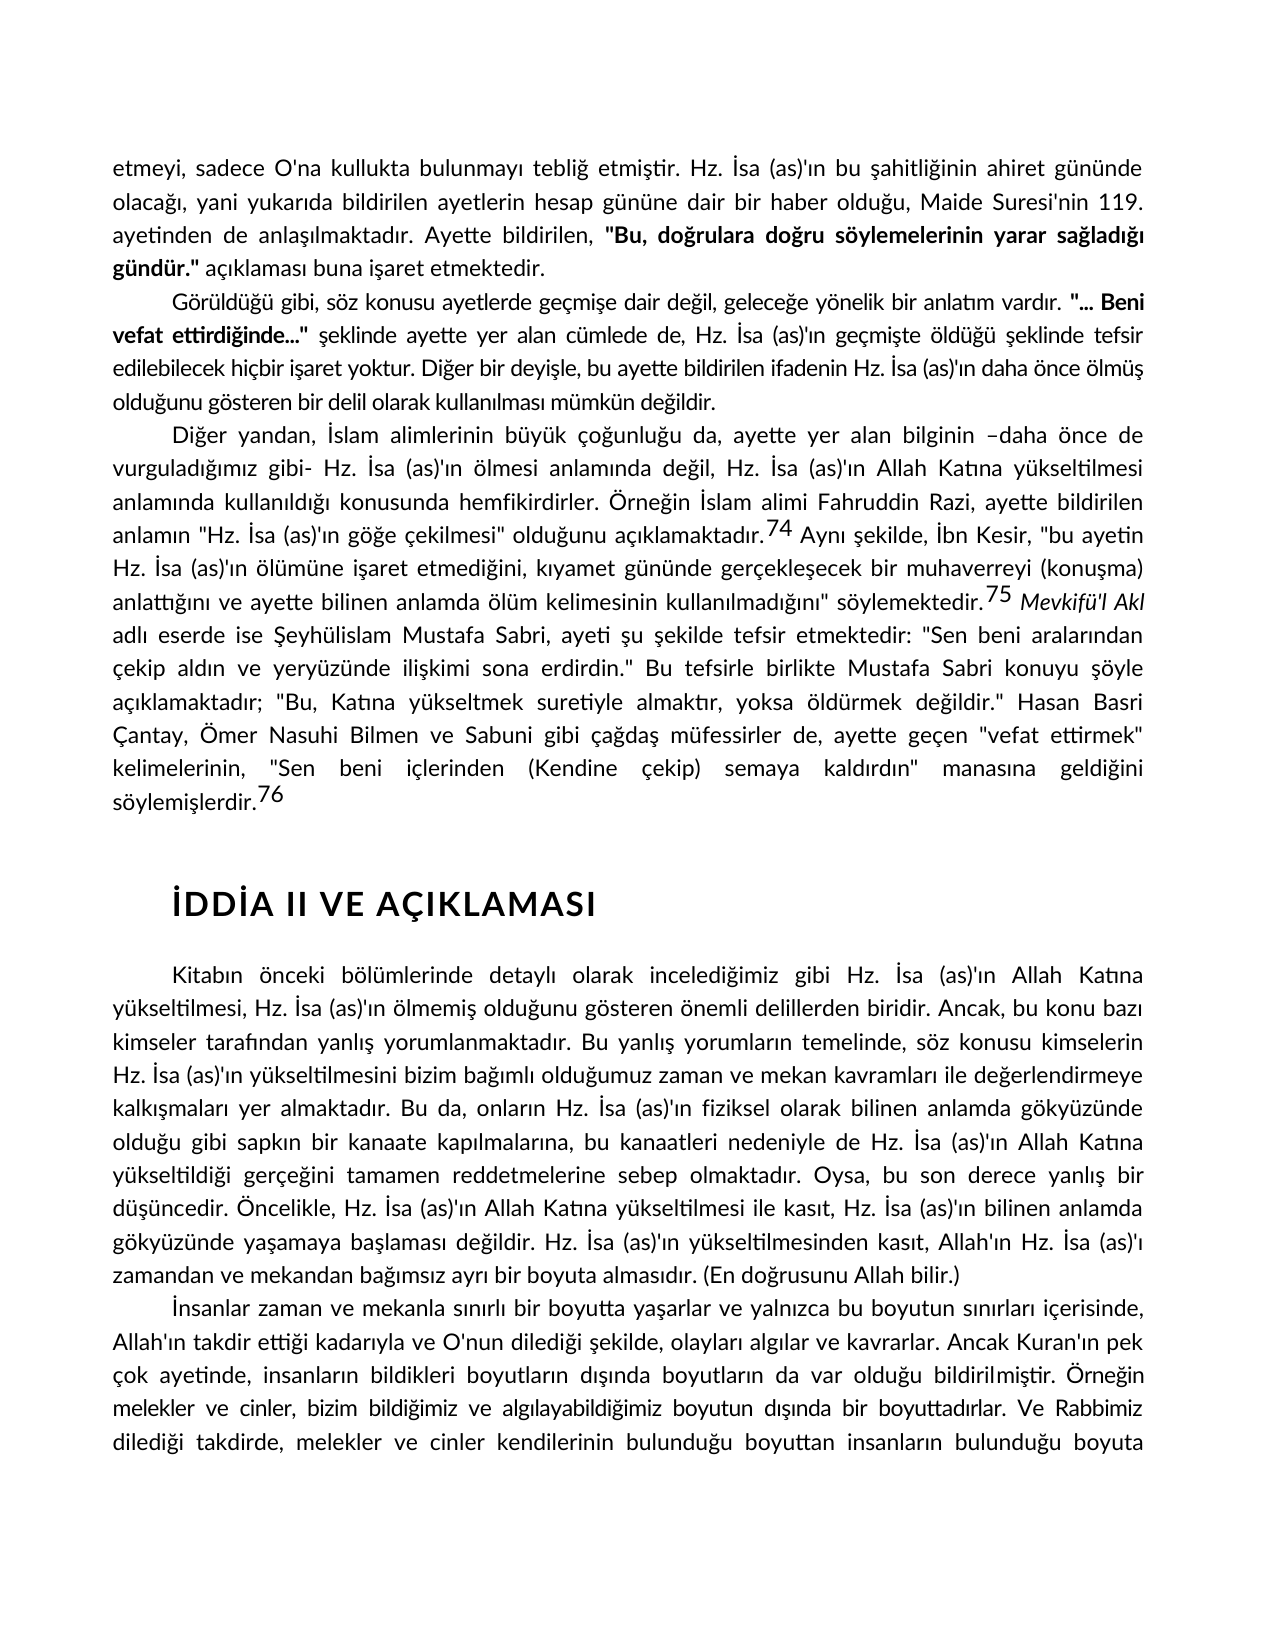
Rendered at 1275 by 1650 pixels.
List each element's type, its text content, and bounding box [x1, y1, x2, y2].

text İnsanlar zaman ve mekanla sınırlı bir boyutta yaşarlar ve yalnızca bu boyutun sınırları içerisinde, Allah'ın takdir ettiği kadarıyla ve O'nun dilediği şekilde, olayları algılar ve kavrarlar. Ancak Kuran'ın pek çok ayetinde, insanların bildikleri boyutların dışında boyutların da var olduğu bildirilmiştir. Örneğin melekler ve cinler, bizim bildiğimiz ve algılayabildiğimiz boyutun dışında bir boyuttadırlar. Ve Rabbimiz dilediği takdirde, melekler ve cinler kendilerinin bulunduğu boyuttan insanların bulunduğu boyuta [112, 1290, 1145, 1457]
text Görüldüğü gibi, söz konusu ayetlerde geçmişe dair değil, geleceğe yönelik bir anlatım vardır. "... Beni vefat ettirdiğinde..." şeklinde ayette yer alan cümlede de, Hz. İsa (as)'ın geçmişte öldüğü şeklinde tefsir edilebilecek hiçbir işaret yoktur. Diğer bir deyişle, bu ayette bildirilen ifadenin Hz. İsa (as)'ın daha önce ölmüş olduğunu gösteren bir delil olarak kullanılması mümkün değildir. [112, 283, 1145, 417]
text Kitabın önceki bölümlerinde detaylı olarak incelediğimiz gibi Hz. İsa (as)'ın Allah Katına yükseltilmesi, Hz. İsa (as)'ın ölmemiş olduğunu gösteren önemli delillerden biridir. Ancak, bu konu bazı kimseler tarafından yanlış yorumlanmaktadır. Bu yanlış yorumların temelinde, söz konusu kimselerin Hz. İsa (as)'ın yükseltilmesini bizim bağımlı olduğumuz zaman ve mekan kavramları ile değerlendirmeye kalkışmaları yer almaktadır. Bu da, onların Hz. İsa (as)'ın fiziksel olarak bilinen anlamda gökyüzünde olduğu gibi sapkın bir kanaate kapılmalarına, bu kanaatleri nedeniyle de Hz. İsa (as)'ın Allah Katına yükseltildiği gerçeğini tamamen reddetmelerine sebep olmaktadır. Oysa, bu son derece yanlış bir düşüncedir. Öncelikle, Hz. İsa (as)'ın Allah Katına yükseltilmesi ile kasıt, Hz. İsa (as)'ın bilinen anlamda gökyüzünde yaşamaya başlaması değildir. Hz. İsa (as)'ın yükseltilmesinden kasıt, Allah'ın Hz. İsa (as)'ı zamandan ve mekandan bağımsız ayrı bir boyuta almasıdır. (En doğrusunu Allah bilir.) [112, 957, 1145, 1290]
text etmeyi, sadece O'na kullukta bulunmayı tebliğ etmiştir. Hz. İsa (as)'ın bu şahitliğinin ahiret gününde olacağı, yani yukarıda bildirilen ayetlerin hesap gününe dair bir haber olduğu, Maide Suresi'nin 119. ayetinden de anlaşılmaktadır. Ayette bildirilen, "Bu, doğrulara doğru söylemelerinin yarar sağladığı gündür." açıklaması buna işaret etmektedir. [112, 150, 1145, 283]
text Diğer yandan, İslam alimlerinin büyük çoğunluğu da, ayette yer alan bilginin –daha önce de vurguladığımız gibi- Hz. İsa (as)'ın ölmesi anlamında değil, Hz. İsa (as)'ın Allah Katına yükseltilmesi anlamında kullanıldığı konusunda hemfikirdirler. Örneğin İslam alimi Fahruddin Razi, ayette bildirilen anlamın "Hz. İsa (as)'ın göğe çekilmesi" olduğunu açıklamaktadır.74 Aynı şekilde, İbn Kesir, "bu ayetin Hz. İsa (as)'ın ölümüne işaret etmediğini, kıyamet gününde gerçekleşecek bir muhaverreyi (konuşma) anlattığını ve ayette bilinen anlamda ölüm kelimesinin kullanılmadığını" söylemektedir.75 Mevkifü'l Akl adlı eserde ise Şeyhülislam Mustafa Sabri, ayeti şu şekilde tefsir etmektedir: "Sen beni aralarından çekip aldın ve yeryüzünde ilişkimi sona erdirdin." Bu tefsirle birlikte Mustafa Sabri konuyu şöyle açıklamaktadır; "Bu, Katına yükseltmek suretiyle almaktır, yoksa öldürmek değildir." Hasan Basri Çantay, Ömer Nasuhi Bilmen ve Sabuni gibi çağdaş müfessirler de, ayette geçen "vefat ettirmek" kelimelerinin, "Sen beni içlerinden (Kendine çekip) semaya kaldırdın" manasına geldiğini söylemişlerdir.76 [112, 417, 1145, 817]
text İDDİA II VE AÇIKLAMASI [112, 883, 1145, 923]
